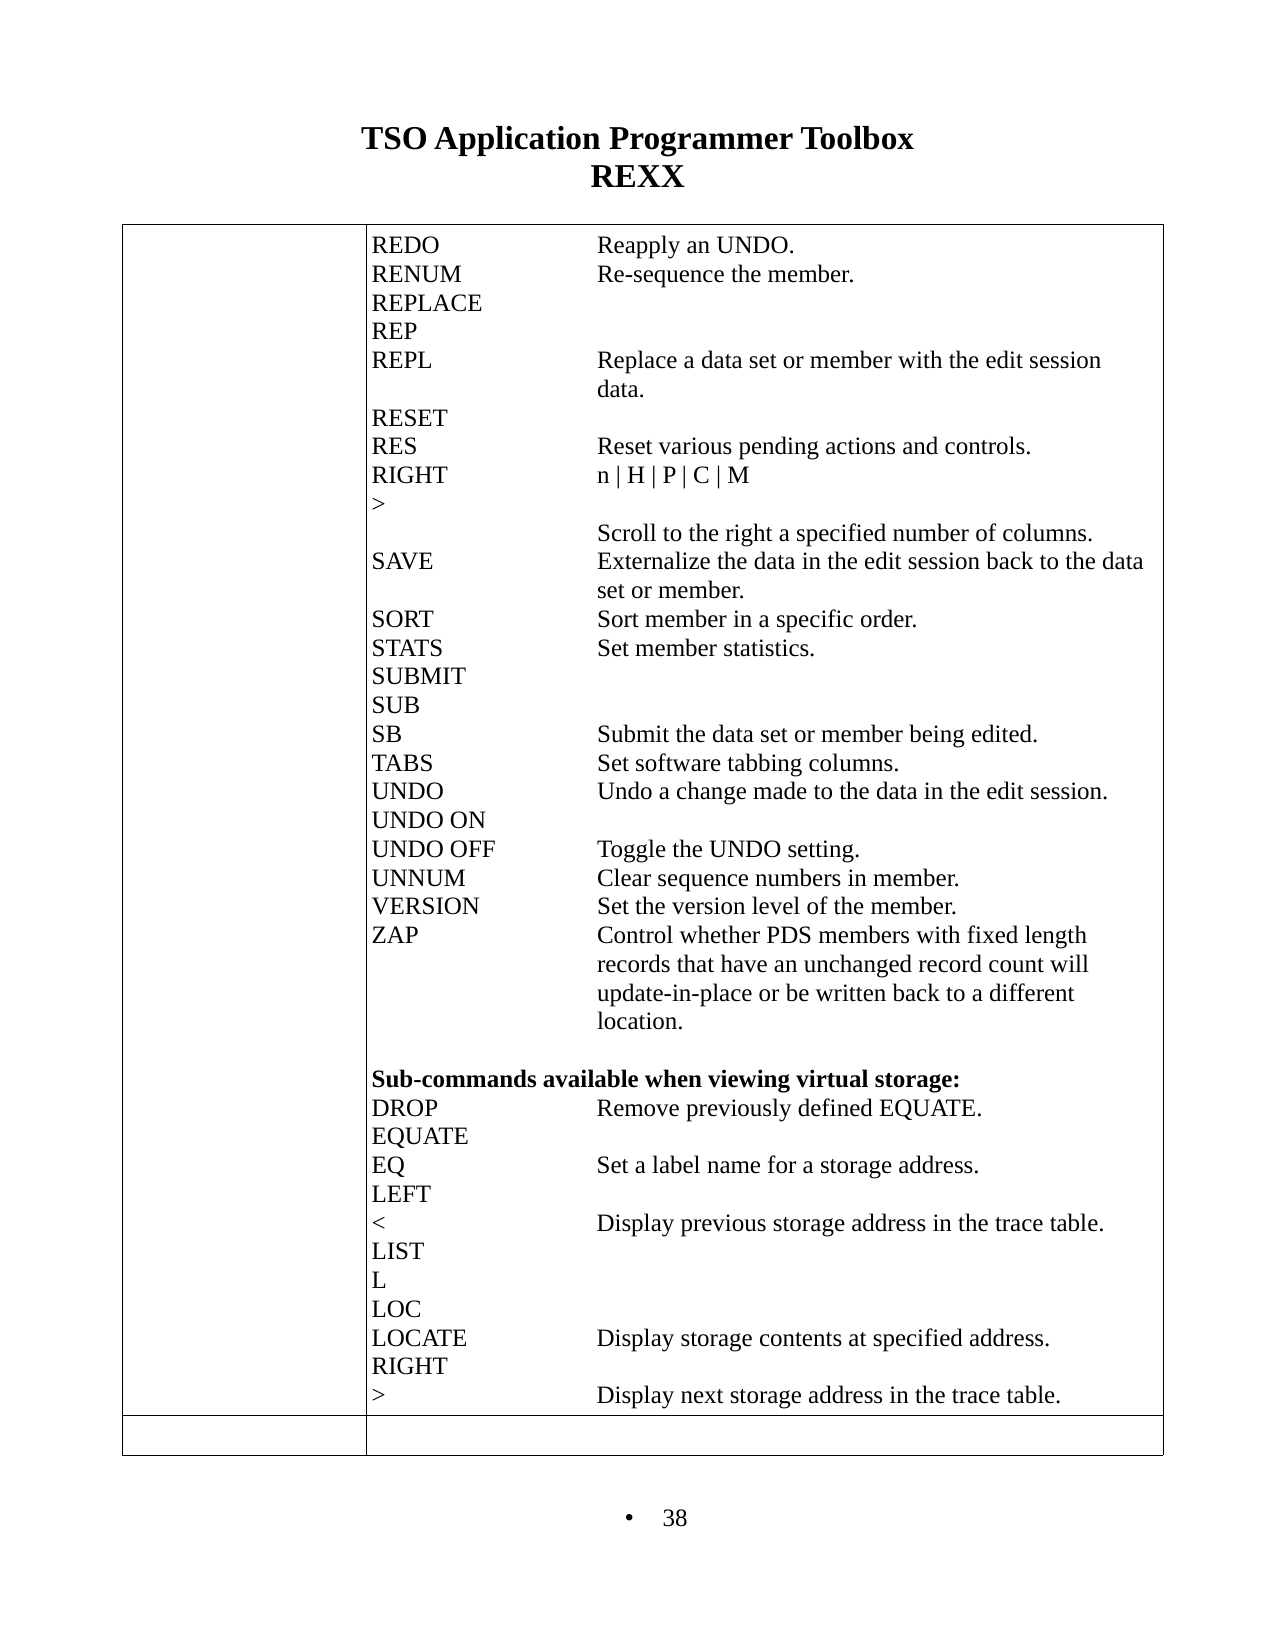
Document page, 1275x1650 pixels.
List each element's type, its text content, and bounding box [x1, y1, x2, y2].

table_cell Set software tabbing columns. [597, 748, 1151, 776]
table_cell Display next storage address in the trace table. [596, 1351, 1152, 1409]
table_cell Undo a change made to the data in the edit session. [597, 776, 1151, 805]
table_cell UNDO ON UNDO OFF [371, 805, 597, 863]
table_cell Set the version level of the member. [597, 891, 1151, 920]
table_cell RIGHT > [371, 460, 597, 546]
table_cell Submit the data set or member being edited. [597, 661, 1151, 748]
table_cell Externalize the data in the edit session back to the data set or member. [597, 546, 1151, 604]
table_cell Reapply an UNDO. [597, 230, 1151, 259]
table_cell RENUM [371, 259, 597, 288]
table_header Remove previously defined EQUATE. [596, 1093, 1152, 1121]
table_cell SORT [371, 604, 597, 633]
table_cell Replace a data set or member with the edit session data. [597, 288, 1151, 403]
table_cell [123, 225, 366, 1415]
table_cell TABS [371, 748, 597, 776]
table_cell ZAP [371, 920, 597, 1035]
table_cell VERSION [371, 891, 597, 920]
table_cell Toggle the UNDO setting. [597, 805, 1151, 863]
table_cell Set a label name for a storage address. [596, 1121, 1152, 1179]
table_cell RESET RES [371, 403, 597, 460]
table_cell Set member statistics. [597, 633, 1151, 661]
table_cell STATS [371, 633, 597, 661]
table_cell SUBMIT SUB SB [371, 661, 597, 748]
table_cell RIGHT > [371, 1351, 596, 1409]
table_cell UNDO [371, 776, 597, 805]
table_cell Control whether PDS members with fixed length records that have an unchanged record count will update-in-place or be written back to a different location. [597, 920, 1151, 1035]
table_cell [123, 1416, 366, 1455]
table_cell Display storage contents at specified address. [596, 1236, 1152, 1351]
table_cell n | H | P | C | M Scroll to the right a specified number of columns. [597, 460, 1151, 546]
table_cell Re-sequence the member. [597, 259, 1151, 288]
table_cell Display previous storage address in the trace table. [596, 1179, 1152, 1236]
table_cell EQUATE EQ [371, 1121, 596, 1179]
table_cell LEFT < [371, 1179, 596, 1236]
table_cell SAVE [371, 546, 597, 604]
table_cell LIST L LOC LOCATE [371, 1236, 596, 1351]
table_cell dsname | ‘ACTIVE’ | ddname FILE | /pathname Operands: Volume(volid) Unit(unitaddr) Quick DATA – control data is displayed rather than interpreted VSAM component – show physical record VSAM KSDS cluster – access records in RBA order PDS – access the directory instead of the member RECFM=F – access is slower SUBSYSTEM – if the data set has members but the subsystem does not support partitioned access PCX, BMP, and GIF file types – display data and bypass rendering of picture GEN – display member list of a version 2 PDS/E with all generations Top(‘rel-addr’) Subsys(‘subsys’) - 1 to 4 character subsystem name XISPMODE – only affects processing in an ISPF environment TSO command (REVIEW CBT file#134) used to display/view a data set or UNIX entity. ISPF version is invoked by entering TSO RFE to present a ISPF panel. PF keys: Sub-commands available in all display modes: Sub-commands available when viewing file data: Sub-commands available with viewing directories: Selection codes for use on the directory display: Sub-commands available when editing file data: Sub-commands available when viewing virtual storage: [367, 225, 1163, 1415]
table_cell UNNUM [371, 863, 597, 891]
table_cell Clear sequence numbers in member. [597, 863, 1151, 891]
table_header DROP [371, 1093, 596, 1121]
table_cell REPLACE REP REPL [371, 288, 597, 403]
table_cell [367, 1416, 1163, 1455]
table_cell REDO [371, 230, 597, 259]
table_cell Reset various pending actions and controls. [597, 403, 1151, 460]
table_cell Sort member in a specific order. [597, 604, 1151, 633]
